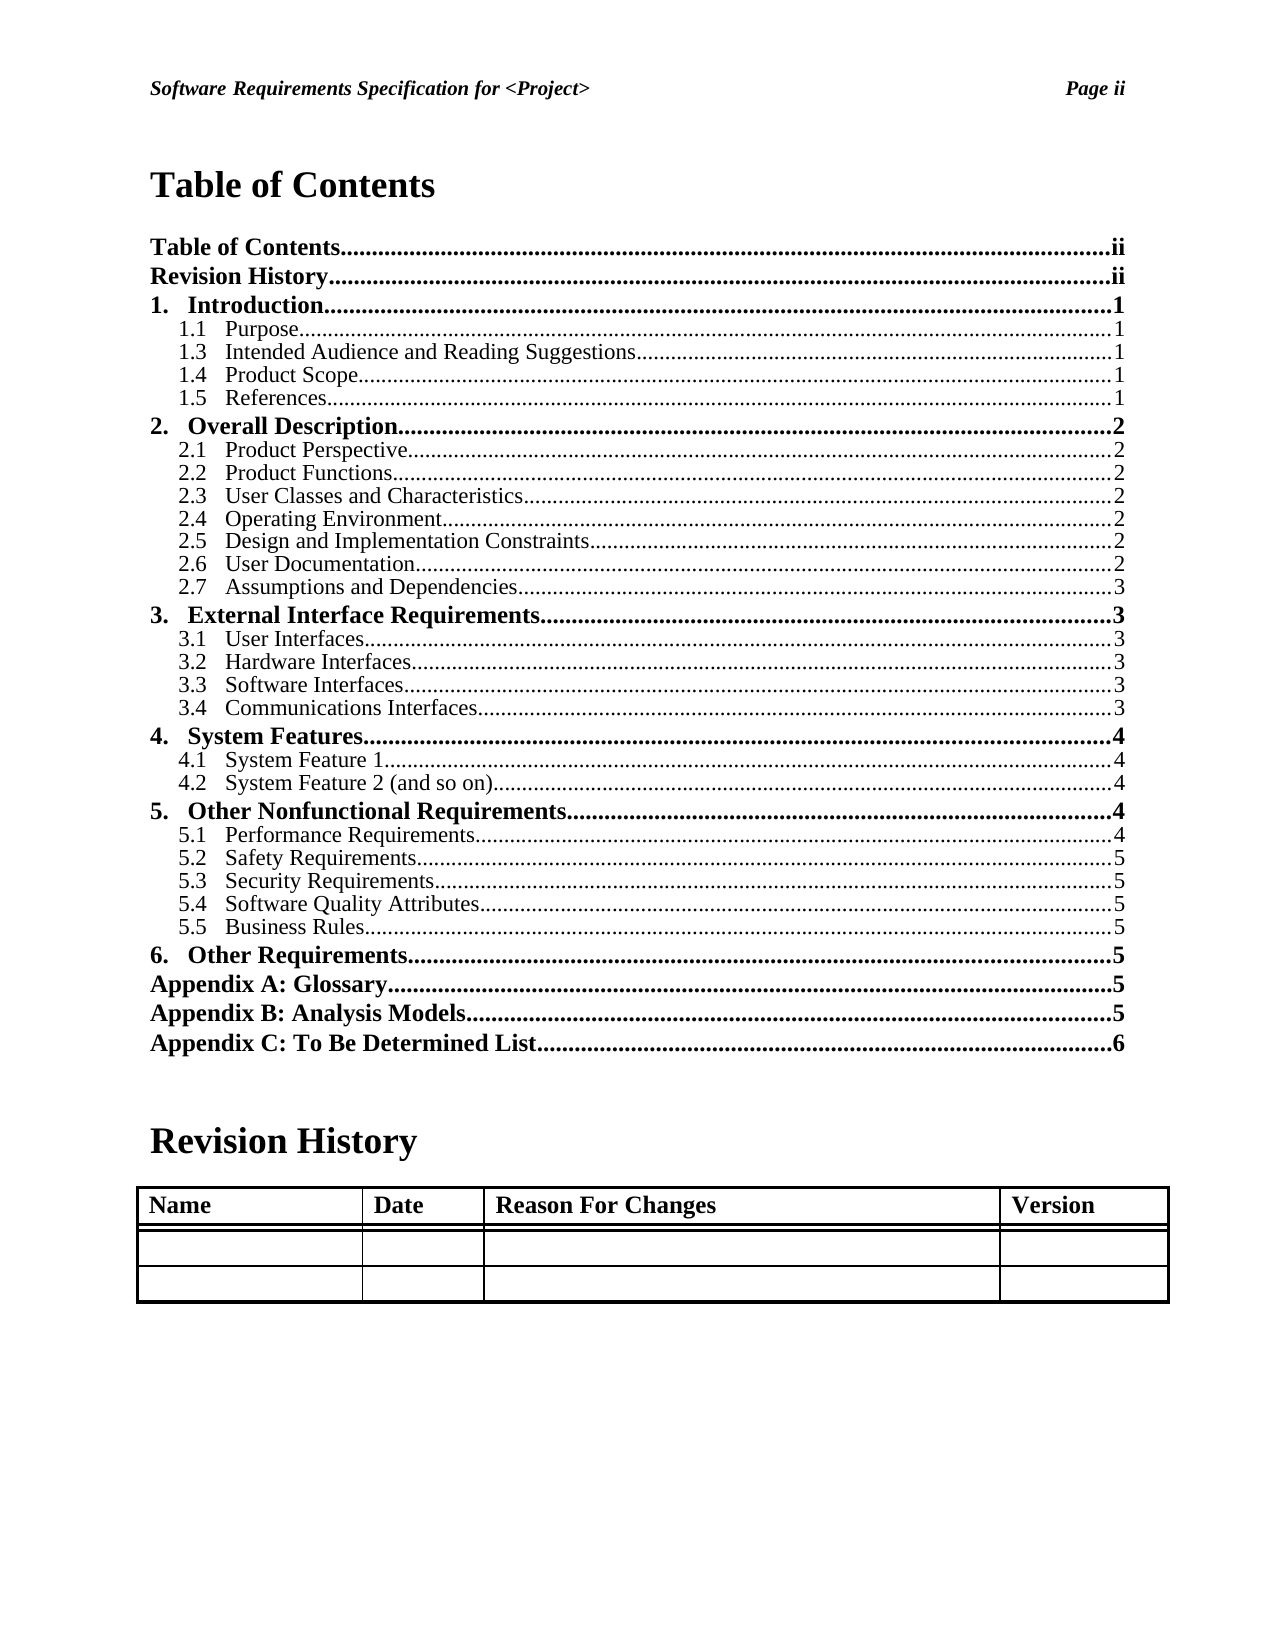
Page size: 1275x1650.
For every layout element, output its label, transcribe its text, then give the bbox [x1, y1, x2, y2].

table_header Reason For Changes [485, 1189, 999, 1223]
table_cell [363, 1232, 483, 1265]
text 5. Other Nonfunctional Requirements 4 [150, 801, 1125, 824]
text 2.4 Operating Environment 2 [178, 508, 1125, 531]
table_cell [1001, 1232, 1167, 1265]
text 2.3 User Classes and Characteristics 2 [178, 485, 1125, 508]
text 3.4 Communications Interfaces 3 [178, 697, 1125, 720]
table_cell [1001, 1267, 1167, 1300]
text Appendix A: Glossary 5 [150, 974, 1125, 997]
table_cell [363, 1267, 483, 1300]
text Table of Contents ii [150, 237, 1125, 260]
text 5.1 Performance Requirements 4 [178, 824, 1125, 847]
text 1. Introduction 1 [150, 295, 1125, 318]
text 1.4 Product Scope 1 [178, 364, 1125, 387]
text 4.1 System Feature 1 4 [178, 749, 1125, 772]
text 2.6 User Documentation 2 [178, 553, 1125, 576]
text Revision History ii [150, 266, 1125, 289]
text 1.5 References 1 [178, 387, 1125, 410]
text 2. Overall Description 2 [150, 416, 1125, 439]
text 6. Other Requirements 5 [150, 945, 1125, 968]
text Revision History [150, 1118, 1125, 1161]
table_header Date [363, 1189, 483, 1223]
table_cell [485, 1232, 999, 1265]
text 5.5 Business Rules 5 [178, 916, 1125, 939]
table_header Name [139, 1189, 362, 1223]
text 3. External Interface Requirements 3 [150, 606, 1125, 628]
text 2.7 Assumptions and Dependencies 3 [178, 576, 1125, 599]
text Appendix B: Analysis Models 5 [150, 1003, 1125, 1026]
text 2.2 Product Functions 2 [178, 462, 1125, 485]
text 1.1 Purpose 1 [178, 318, 1125, 341]
table_cell [139, 1267, 362, 1300]
text 2.5 Design and Implementation Constraints 2 [178, 531, 1125, 553]
text 5.2 Safety Requirements 5 [178, 847, 1125, 870]
text 2.1 Product Perspective 2 [178, 439, 1125, 462]
text Table of Contents [150, 162, 1125, 206]
table_cell [485, 1267, 999, 1300]
text 5.3 Security Requirements 5 [178, 870, 1125, 893]
table_cell [139, 1232, 362, 1265]
table_header Version [1001, 1189, 1167, 1223]
text 5.4 Software Quality Attributes 5 [178, 893, 1125, 916]
text 3.2 Hardware Interfaces 3 [178, 651, 1125, 674]
text 1.3 Intended Audience and Reading Suggestions 1 [178, 341, 1125, 364]
text 3.1 User Interfaces 3 [178, 628, 1125, 651]
text 4.2 System Feature 2 (and so on) 4 [178, 772, 1125, 795]
text Appendix C: To Be Determined List 6 [150, 1033, 1125, 1056]
text 4. System Features 4 [150, 726, 1125, 749]
text 3.3 Software Interfaces 3 [178, 674, 1125, 697]
